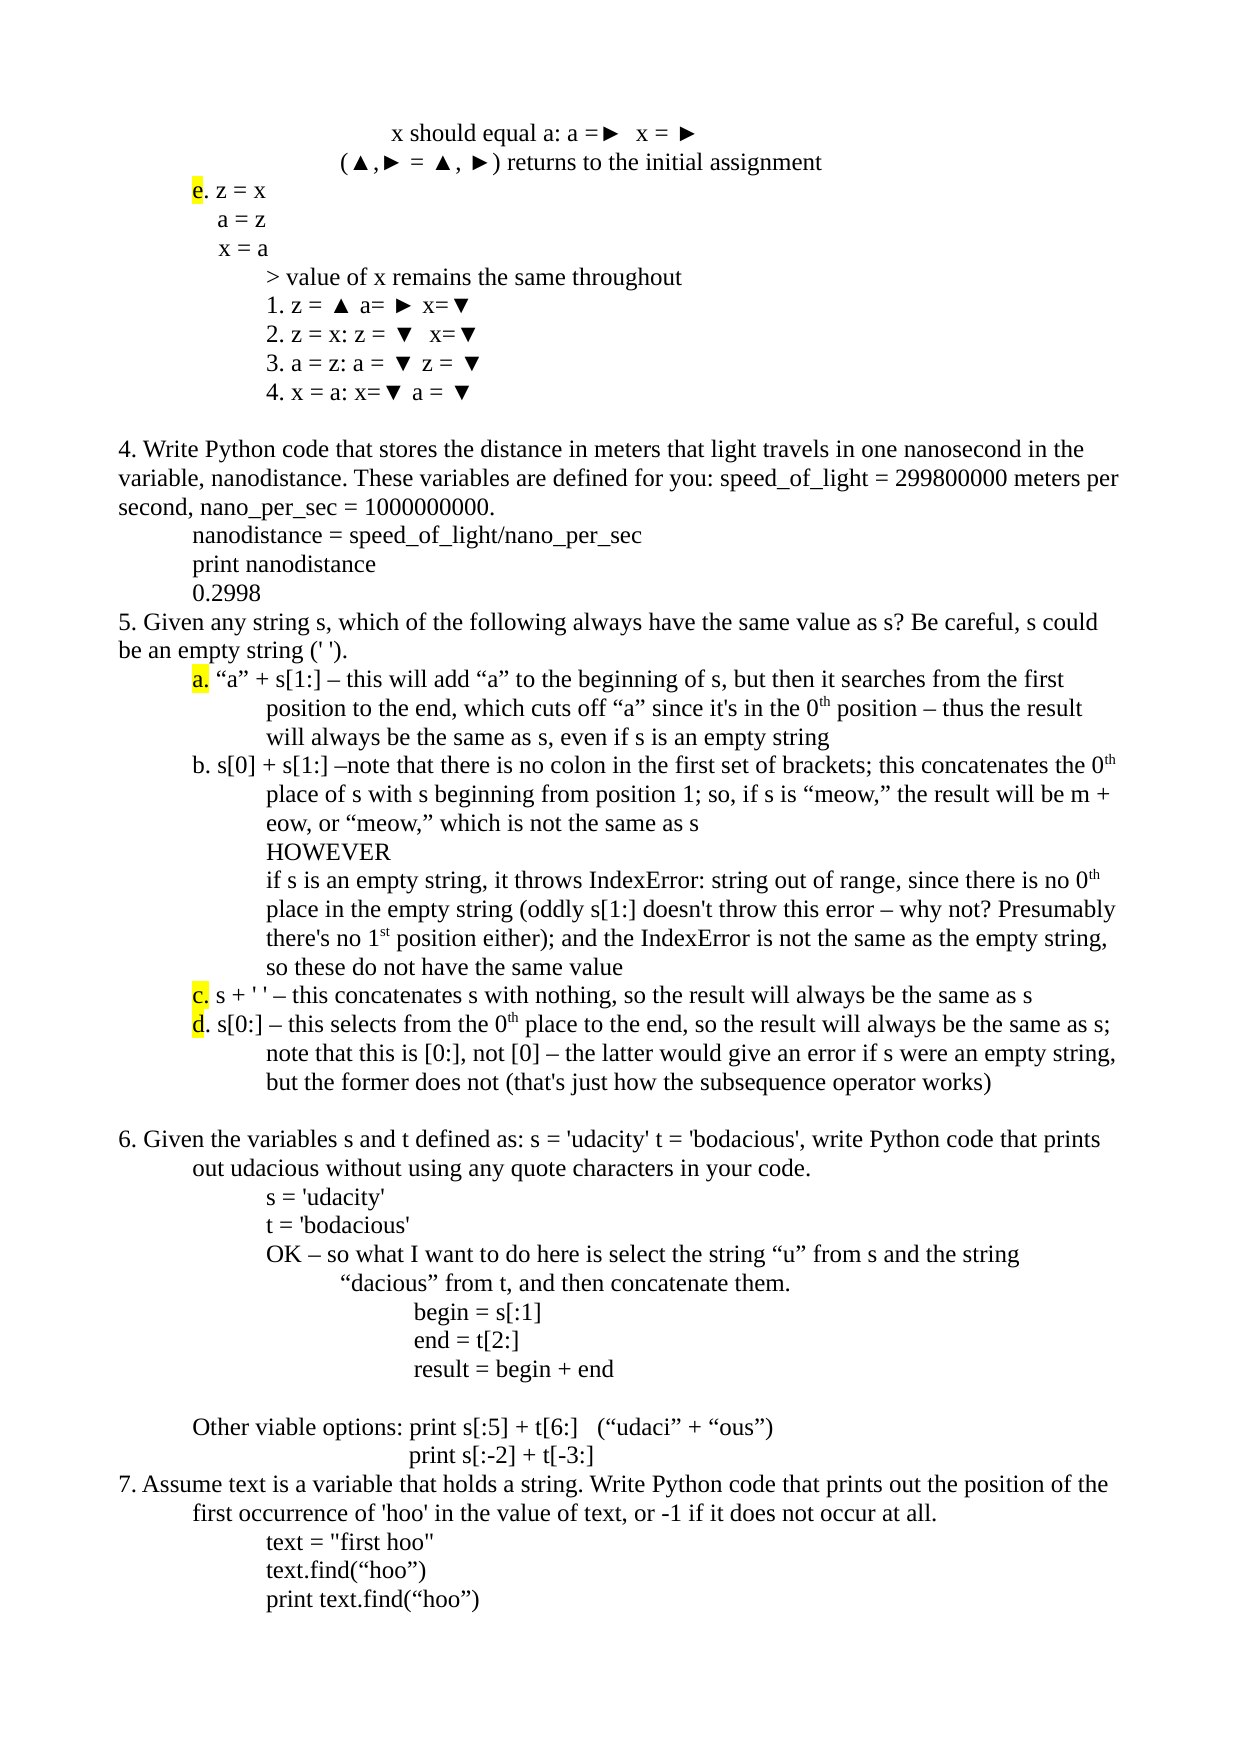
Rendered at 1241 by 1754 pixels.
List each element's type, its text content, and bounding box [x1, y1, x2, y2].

text x = a [118, 233, 1122, 262]
text 4. Write Python code that stores the distance in meters that light travels in one nanosecond in the variable, nanodistance. These variables are defined for you: speed_of_light = 299800000 meters per second, nano_per_sec = 1000000000. [118, 434, 1122, 521]
text > value of x remains the same throughout [118, 262, 1122, 291]
text 5. Given any string s, which of the following always have the same value as s? Be careful, s could be an empty string (' '). [118, 607, 1122, 664]
text begin = s[:1] [118, 1297, 1122, 1326]
text 0.2998 [118, 578, 1122, 607]
text result = begin + end [118, 1354, 1122, 1383]
text 6. Given the variables s and t defined as: s = 'udacity' t = 'bodacious', write Python code that prints out udacious without using any quote characters in your code. [118, 1124, 1122, 1182]
text print nanodistance [118, 549, 1122, 578]
text HOWEVER [118, 837, 1122, 866]
text s = 'udacity' [118, 1182, 1122, 1211]
text print s[:-2] + t[-3:] [118, 1441, 1122, 1469]
text t = 'bodacious' [118, 1211, 1122, 1239]
text OK – so what I want to do here is select the string “u” from s and the string “dacious” from t, and then concatenate them. [118, 1239, 1122, 1297]
text Other viable options: print s[:5] + t[6:] (“udaci” + “ous”) [118, 1412, 1122, 1441]
text 1. z = ▲ a= ► x=▼ [118, 291, 1122, 319]
text text = "first hoo" [118, 1527, 1122, 1556]
text 4. x = a: x=▼ a = ▼ [118, 377, 1122, 406]
text text.find(“hoo”) [118, 1556, 1122, 1584]
text a. “a” + s[1:] – this will add “a” to the beginning of s, but then it searches from the first position to the end, which cuts off “a” since it's in the 0th position – thus the result will always be the same as s, even if s is an empty string [118, 664, 1122, 751]
text e. z = x [118, 176, 1122, 204]
text d. s[0:] – this selects from the 0th place to the end, so the result will always be the same as s; note that this is [0:], not [0] – the latter would give an error if s were an empty string, but the former does not (that's just how the subsequence operator works) [118, 1009, 1122, 1096]
text 2. z = x: z = ▼ x=▼ [118, 319, 1122, 348]
text a = z [118, 204, 1122, 233]
text end = t[2:] [118, 1326, 1122, 1354]
text 3. a = z: a = ▼ z = ▼ [118, 348, 1122, 377]
text if s is an empty string, it throws IndexError: string out of range, since there is no 0th place in the empty string (oddly s[1:] doesn't throw this error – why not? Presumably there's no 1st position either); and the IndexError is not the same as the empty string, so these do not have the same value [118, 866, 1122, 981]
text print text.find(“hoo”) [118, 1584, 1122, 1613]
text (▲,► = ▲, ►) returns to the initial assignment [118, 147, 1122, 176]
text b. s[0] + s[1:] –note that there is no colon in the first set of brackets; this concatenates the 0th place of s with s beginning from position 1; so, if s is “meow,” the result will be m + eow, or “meow,” which is not the same as s [118, 751, 1122, 837]
text x should equal a: a =► x = ► [118, 118, 1122, 147]
text nanodistance = speed_of_light/nano_per_sec [118, 521, 1122, 549]
text c. s + ' ' – this concatenates s with nothing, so the result will always be the same as s [118, 981, 1122, 1009]
text 7. Assume text is a variable that holds a string. Write Python code that prints out the position of the first occurrence of 'hoo' in the value of text, or -1 if it does not occur at all. [118, 1469, 1122, 1527]
